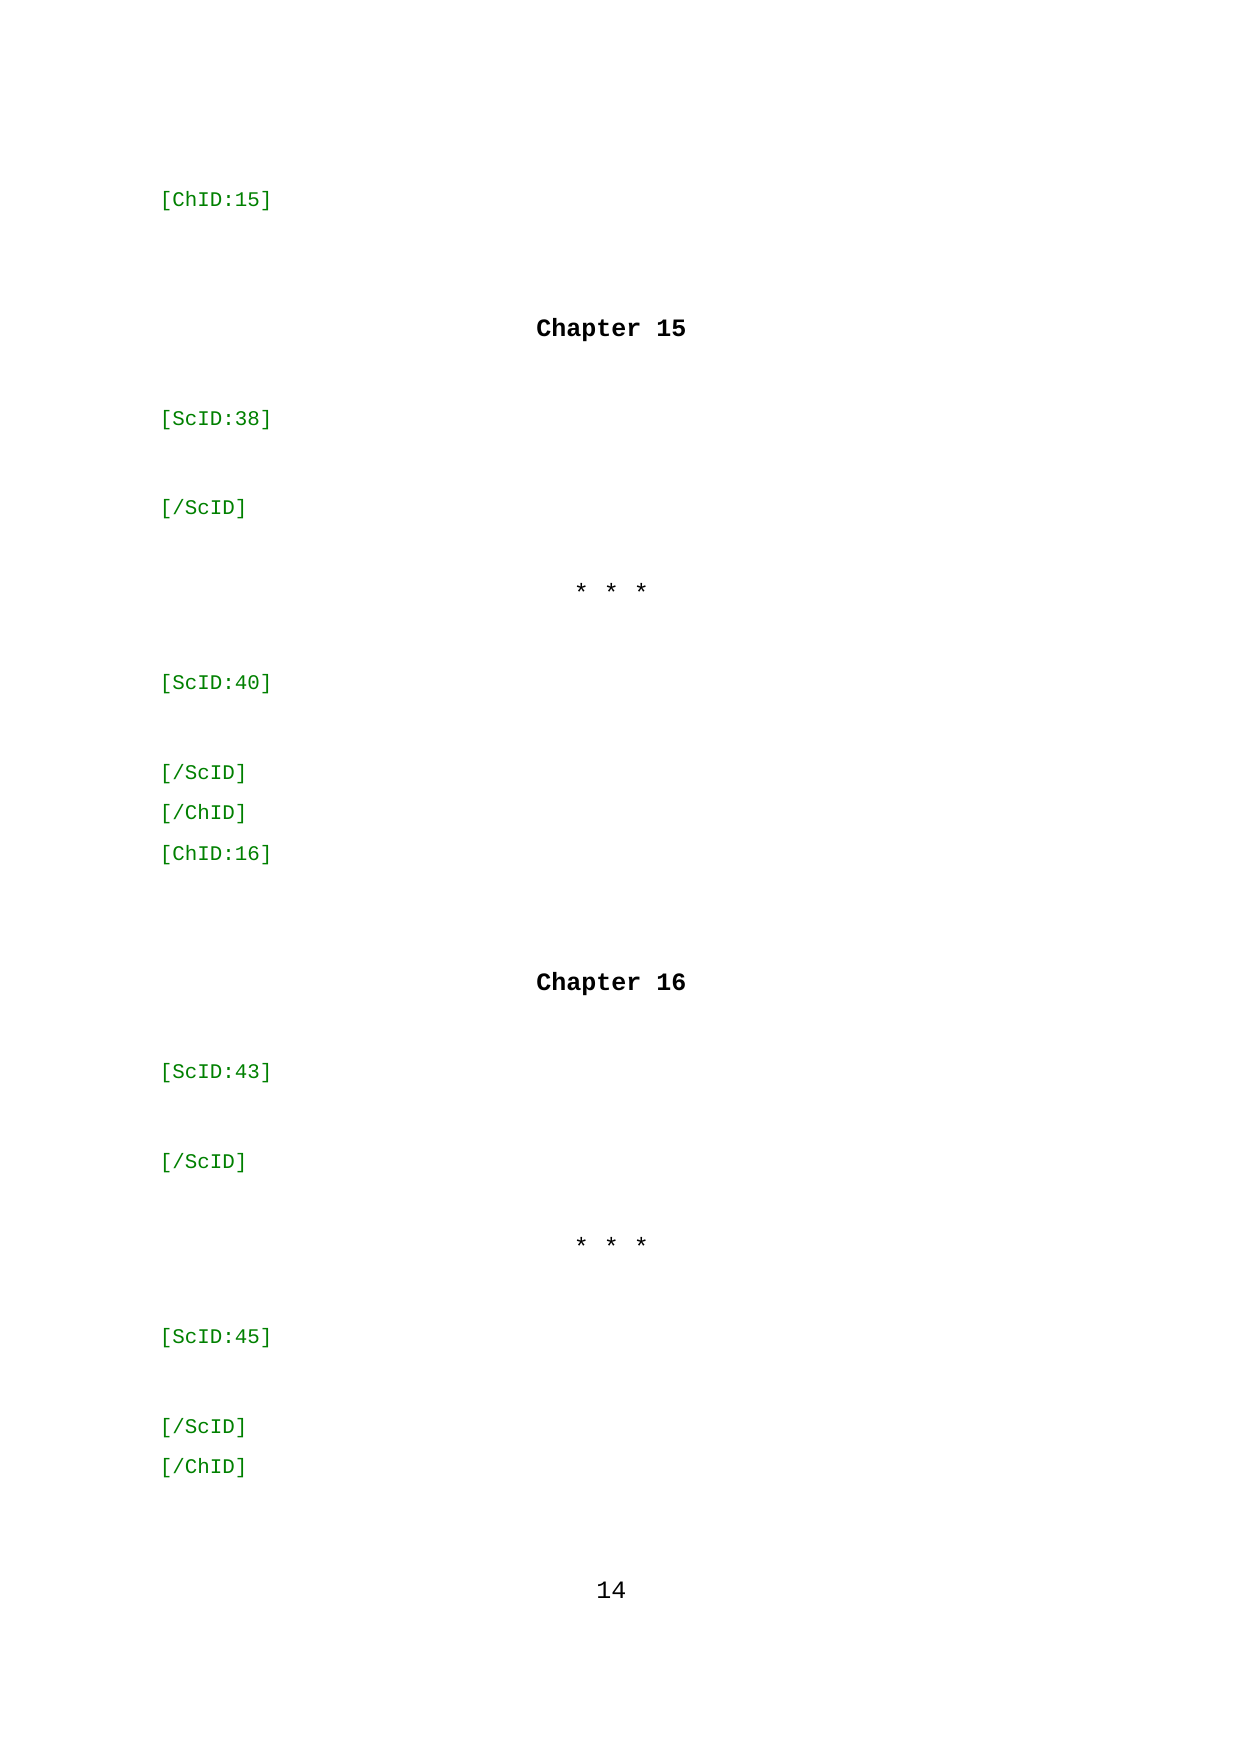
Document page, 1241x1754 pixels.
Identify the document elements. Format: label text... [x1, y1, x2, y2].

text [/ScID] [159, 1151, 1063, 1174]
text [ScID:38] [159, 408, 1063, 431]
subtitle Chapter 16 [159, 970, 1063, 998]
subtitle * * * [159, 581, 1063, 609]
text [/ChID] [159, 1456, 1063, 1480]
subtitle * * * [159, 1234, 1063, 1263]
text [ScID:45] [159, 1326, 1063, 1350]
subtitle Chapter 15 [159, 316, 1063, 344]
text [/ScID] [159, 497, 1063, 521]
text [ChID:15] [159, 189, 1063, 213]
text [ScID:40] [159, 672, 1063, 696]
text [/ScID] [159, 1416, 1063, 1439]
text [ScID:43] [159, 1062, 1063, 1085]
text [/ChID] [159, 802, 1063, 826]
text [/ScID] [159, 762, 1063, 785]
text [ChID:16] [159, 843, 1063, 867]
